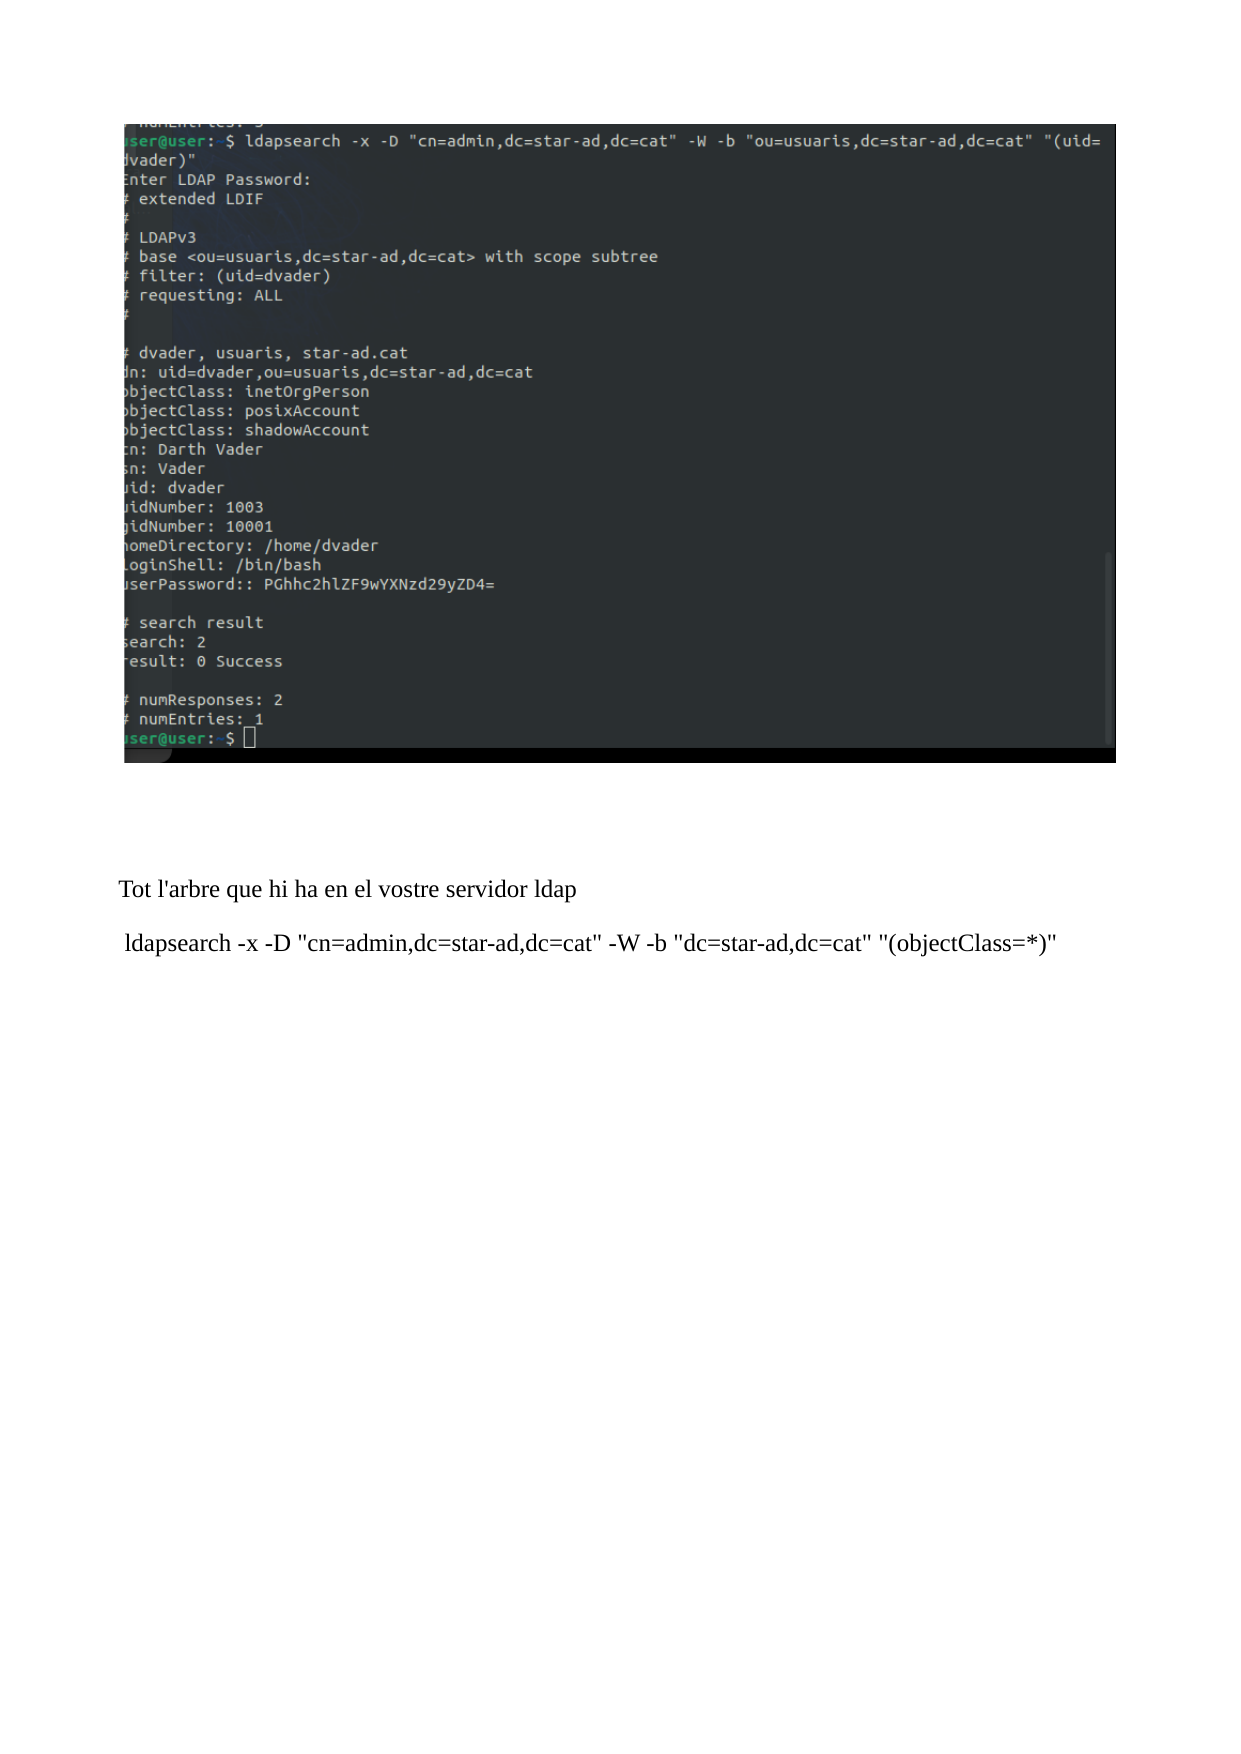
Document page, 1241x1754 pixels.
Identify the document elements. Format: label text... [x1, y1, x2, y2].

text Tot l'arbre que hi ha en el vostre servidor ldap [118, 874, 1122, 903]
table_header [118, 118, 1122, 827]
table_header ldapsearch -x -D "cn=admin,dc=star-ad,dc=cat" -W -b "dc=star-ad,dc=cat" "(objectClass=*)" [118, 922, 1122, 963]
picture [124, 124, 1116, 763]
